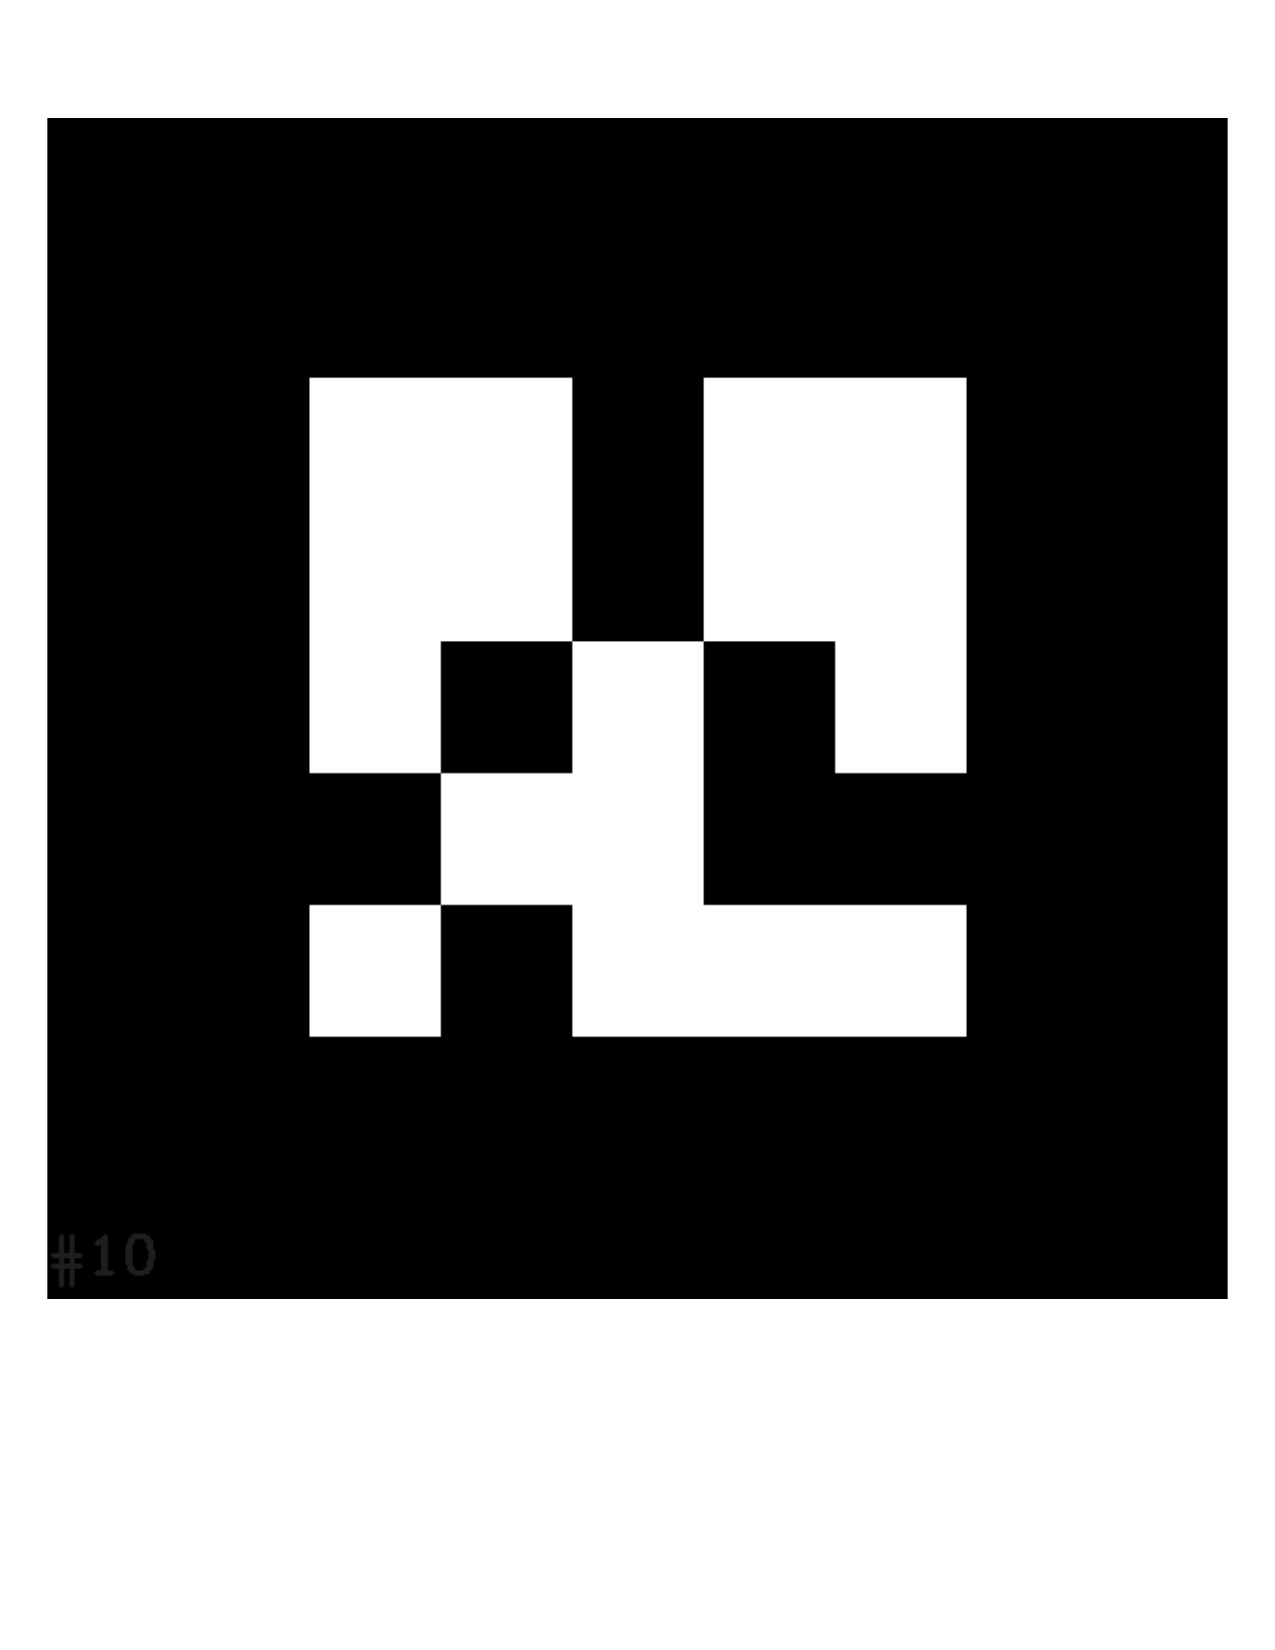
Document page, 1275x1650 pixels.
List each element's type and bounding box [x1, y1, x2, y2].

picture [47, 118, 1228, 1299]
